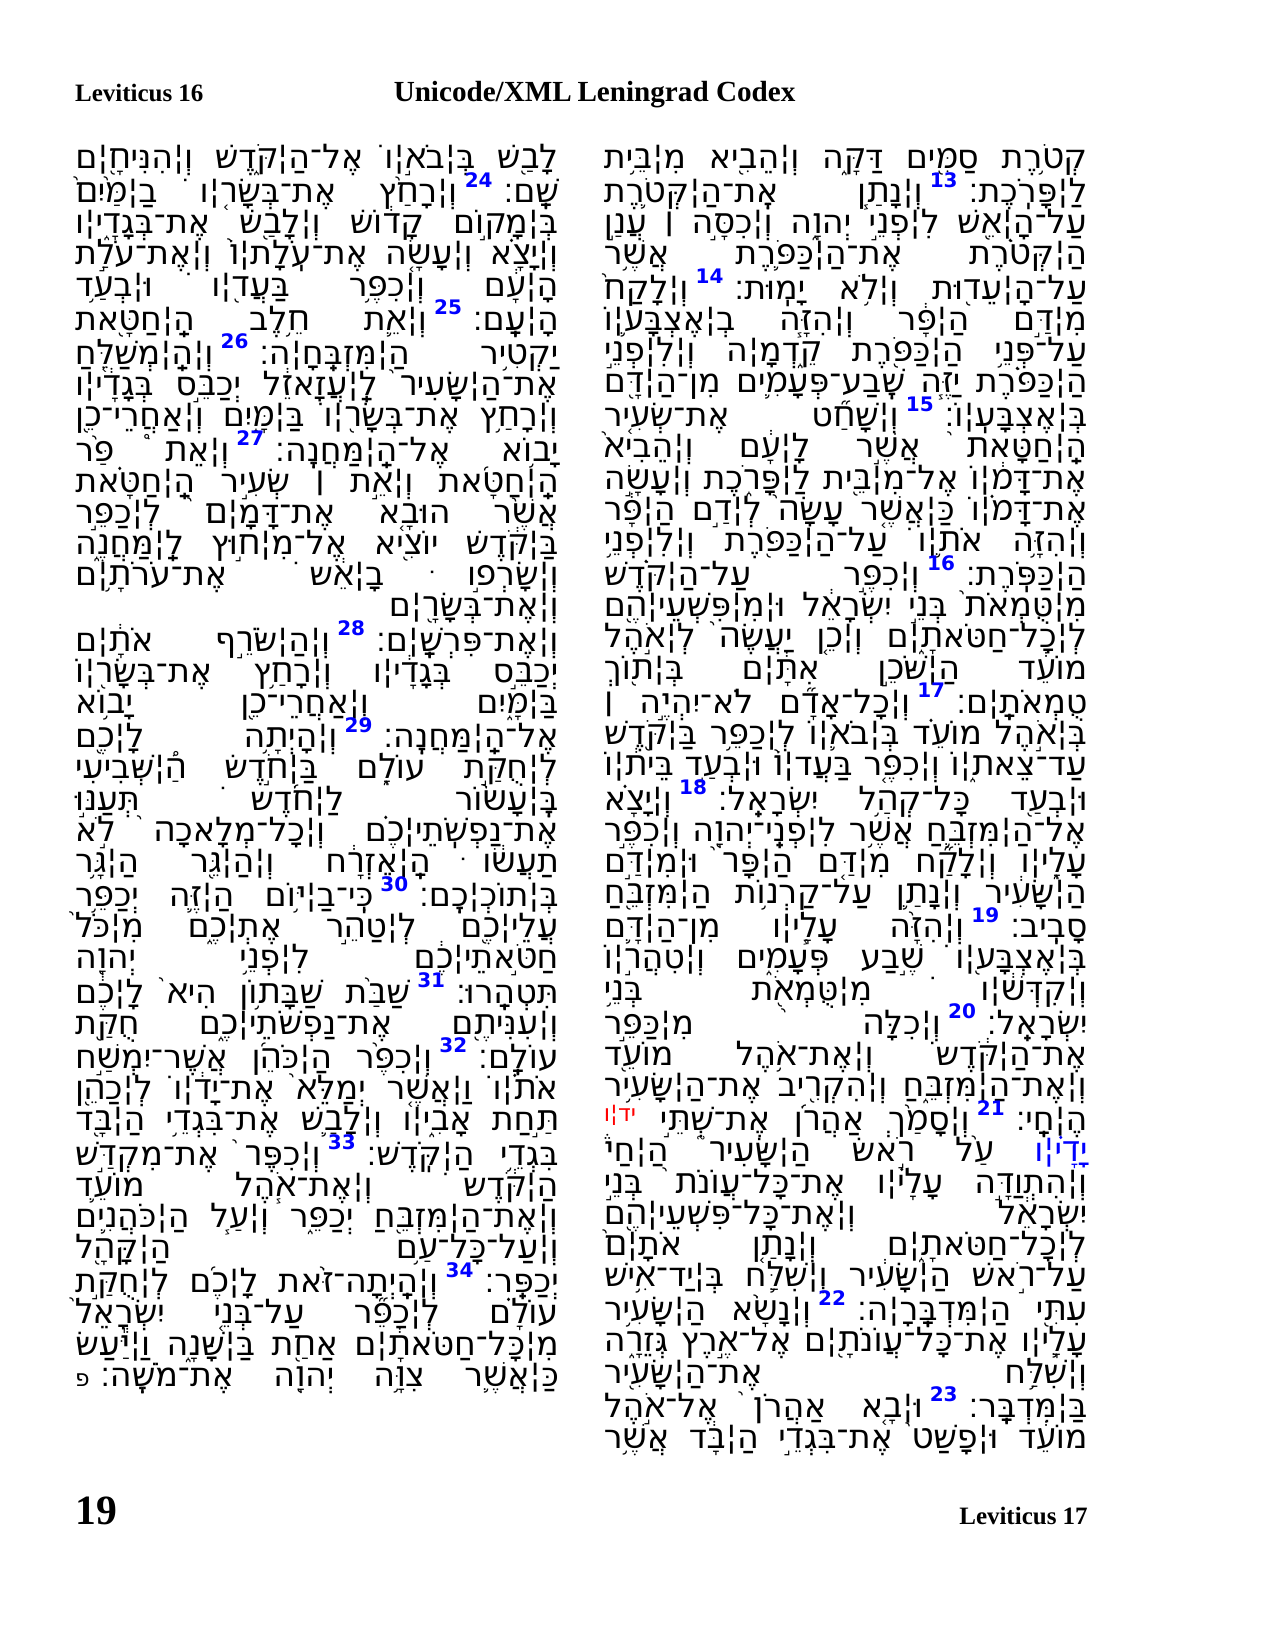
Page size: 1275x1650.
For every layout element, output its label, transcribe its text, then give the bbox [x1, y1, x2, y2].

text 16 וַ¦יְדַבֵּ֤ר יְהוָה֙ אֶל־מֹשֶׁ֔ה אַחֲרֵ֣י מ֔וֹת שְׁנֵ֖י בְּנֵ֣י אַהֲרֹ֑ן בְּ¦קָרְבָתָ֥¦ם לִ¦פְנֵי־יְהוָ֖ה וַ¦יָּמֻֽתוּ׃ 2 וַ¦יֹּ֨אמֶר יְהוָ֜ה אֶל־מֹשֶׁ֗ה דַּבֵּר֮ אֶל־אַהֲרֹ֣ן אָחִי¦ךָ֒ וְ¦אַל־יָבֹ֤א בְ¦כָל־עֵת֙ אֶל־הַ¦קֹּ֔דֶשׁ מִ¦בֵּ֖ית לַ¦פָּרֹ֑כֶת אֶל־פְּנֵ֨י הַ¦כַּפֹּ֜רֶת אֲשֶׁ֤ר עַל־הָ¦אָרֹן֙ וְ¦לֹ֣א יָמ֔וּת כִּ֚י בֶּֽ¦עָנָ֔ן אֵרָאֶ֖ה עַל־הַ¦כַּפֹּֽרֶת׃ 3 בְּ¦זֹ֛את יָבֹ֥א אַהֲרֹ֖ן אֶל־הַ¦קֹּ֑דֶשׁ בְּ¦פַ֧ר בֶּן־בָּקָ֛ר לְ¦חַטָּ֖את וְ¦אַ֥יִל לְ¦עֹלָֽה׃ 4 כְּתֹֽנֶת־בַּ֨ד קֹ֜דֶשׁ יִלְבָּ֗שׁ וּ¦מִֽכְנְסֵי־בַד֮ יִהְי֣וּ עַל־בְּשָׂר¦וֹ֒ וּ¦בְ¦אַבְנֵ֥ט בַּד֙ יַחְגֹּ֔ר וּ¦בְ¦מִצְנֶ֥פֶת בַּ֖ד יִצְנֹ֑ף בִּגְדֵי־קֹ֣דֶשׁ הֵ֔ם וְ¦רָחַ֥ץ בַּ¦מַּ֛יִם אֶת־בְּשָׂר֖¦וֹ וּ¦לְבֵשָֽׁ¦ם׃ 5 וּ¦מֵ¦אֵ֗ת עֲדַת֙ בְּנֵ֣י יִשְׂרָאֵ֔ל יִקַּ֛ח שְׁנֵֽי־שְׂעִירֵ֥י עִזִּ֖ים לְ¦חַטָּ֑את וְ¦אַ֥יִל אֶחָ֖ד לְ¦עֹלָֽה׃ 6 וְ¦הִקְרִ֧יב אַהֲרֹ֛ן אֶת־פַּ֥ר הַ¦חַטָּ֖את אֲשֶׁר־ל֑¦וֹ וְ¦כִפֶּ֥ר בַּעֲד֖¦וֹ וּ¦בְעַ֥ד בֵּיתֽ¦וֹ׃ 7 וְ¦לָקַ֖ח אֶת־שְׁנֵ֣י הַ¦שְּׂעִירִ֑ם וְ¦הֶעֱמִ֤יד אֹתָ¦ם֙ לִ¦פְנֵ֣י יְהוָ֔ה פֶּ֖תַח אֹ֥הֶל מוֹעֵֽד׃ 8 וְ¦נָתַ֧ן אַהֲרֹ֛ן עַל־שְׁנֵ֥י הַ¦שְּׂעִירִ֖ם גּוֹרָל֑וֹת גּוֹרָ֤ל אֶחָד֙ לַ¦יהוָ֔ה וְ¦גוֹרָ֥ל אֶחָ֖ד לַ¦עֲזָאזֵֽל׃ 9 וְ¦הִקְרִ֤יב אַהֲרֹן֙ אֶת־הַ¦שָּׂעִ֔יר אֲשֶׁ֨ר עָלָ֥ה עָלָ֛י¦ו הַ¦גּוֹרָ֖ל לַ¦יהוָ֑ה וְ¦עָשָׂ֖¦הוּ חַטָּֽאת׃ 10 וְ¦הַ¦שָּׂעִ֗יר אֲשֶׁר֩ עָלָ֨ה עָלָ֤י¦ו הַ¦גּוֹרָל֙ לַ¦עֲזָאזֵ֔ל יָֽעֳמַד־חַ֛י לִ¦פְנֵ֥י יְהוָ֖ה לְ¦כַפֵּ֣ר עָלָ֑י¦ו לְ¦שַׁלַּ֥ח אֹת֛¦וֹ לַ¦עֲזָאזֵ֖ל הַ¦מִּדְבָּֽרָ¦ה׃ 11 וְ¦הִקְרִ֨יב אַהֲרֹ֜ן אֶת־פַּ֤ר הַֽ¦חַטָּאת֙ אֲשֶׁר־ל֔¦וֹ וְ¦כִפֶּ֥ר בַּֽעֲד֖¦וֹ וּ¦בְעַ֣ד בֵּית֑¦וֹ וְ¦שָׁחַ֛ט אֶת־פַּ֥ר הַֽ¦חַטָּ֖את אֲשֶׁר־לֽ¦וֹ׃ 12 וְ¦לָקַ֣ח מְלֹֽא־הַ֠¦מַּחְתָּה גַּֽחֲלֵי־אֵ֞שׁ מֵ¦עַ֤ל הַ¦מִּזְבֵּ֙חַ֙ מִ¦לִּ¦פְנֵ֣י יְהוָ֔ה וּ¦מְלֹ֣א חָפְנָ֔י¦ו קְטֹ֥רֶת סַמִּ֖ים דַּקָּ֑ה וְ¦הֵבִ֖יא מִ¦בֵּ֥ית לַ¦פָּרֹֽכֶת׃ 13 וְ¦נָתַ֧ן אֶֽת־הַ¦קְּטֹ֛רֶת עַל־הָ¦אֵ֖שׁ לִ¦פְנֵ֣י יְהוָ֑ה וְ¦כִסָּ֣ה ׀ עֲנַ֣ן הַ¦קְּטֹ֗רֶת אֶת־הַ¦כַּפֹּ֛רֶת אֲשֶׁ֥ר עַל־הָ¦עֵד֖וּת וְ¦לֹ֥א יָמֽוּת׃ 14 וְ¦לָקַח֙ מִ¦דַּ֣ם הַ¦פָּ֔ר וְ¦הִזָּ֧ה בְ¦אֶצְבָּע֛¦וֹ עַל־פְּנֵ֥י הַ¦כַּפֹּ֖רֶת קֵ֑דְמָ¦ה וְ¦לִ¦פְנֵ֣י הַ¦כַּפֹּ֗רֶת יַזֶּ֧ה שֶֽׁבַע־פְּעָמִ֛ים מִן־הַ¦דָּ֖ם בְּ¦אֶצְבָּעֽ¦וֹ׃ 15 וְ¦שָׁחַ֞ט אֶת־שְׂעִ֤יר הַֽ¦חַטָּאת֙ אֲשֶׁ֣ר לָ¦עָ֔ם וְ¦הֵבִיא֙ אֶת־דָּמ֔¦וֹ אֶל־מִ¦בֵּ֖ית לַ¦פָּרֹ֑כֶת וְ¦עָשָׂ֣ה אֶת־דָּמ֗¦וֹ כַּ¦אֲשֶׁ֤ר עָשָׂה֙ לְ¦דַ֣ם הַ¦פָּ֔ר וְ¦הִזָּ֥ה אֹת֛¦וֹ עַל־הַ¦כַּפֹּ֖רֶת וְ¦לִ¦פְנֵ֥י הַ¦כַּפֹּֽרֶת׃ 16 וְ¦כִפֶּ֣ר עַל־הַ¦קֹּ֗דֶשׁ מִ¦טֻּמְאֹת֙ בְּנֵ֣י יִשְׂרָאֵ֔ל וּ¦מִ¦פִּשְׁעֵי¦הֶ֖ם לְ¦כָל־חַטֹּאתָ֑¦ם וְ¦כֵ֤ן יַעֲשֶׂה֙ לְ¦אֹ֣הֶל מוֹעֵ֔ד הַ¦שֹּׁכֵ֣ן אִתָּ֔¦ם בְּ¦ת֖וֹךְ טֻמְאֹתָֽ¦ם׃ 17 וְ¦כָל־אָדָ֞ם לֹא־יִהְיֶ֣ה ׀ בְּ¦אֹ֣הֶל מוֹעֵ֗ד בְּ¦בֹא֛¦וֹ לְ¦כַפֵּ֥ר בַּ¦קֹּ֖דֶשׁ עַד־צֵאת֑¦וֹ וְ¦כִפֶּ֤ר בַּעֲד¦וֹ֙ וּ¦בְעַ֣ד בֵּית֔¦וֹ וּ¦בְעַ֖ד כָּל־קְהַ֥ל יִשְׂרָאֵֽל׃ 18 וְ¦יָצָ֗א אֶל־הַ¦מִּזְבֵּ֛חַ אֲשֶׁ֥ר לִ¦פְנֵֽי־יְהוָ֖ה וְ¦כִפֶּ֣ר עָלָ֑י¦ו וְ¦לָקַ֞ח מִ¦דַּ֤ם הַ¦פָּר֙ וּ¦מִ¦דַּ֣ם הַ¦שָּׂעִ֔יר וְ¦נָתַ֛ן עַל־קַרְנ֥וֹת הַ¦מִּזְבֵּ֖חַ סָבִֽיב׃ 19 וְ¦הִזָּ֨ה עָלָ֧י¦ו מִן־הַ¦דָּ֛ם בְּ¦אֶצְבָּע֖¦וֹ שֶׁ֣בַע פְּעָמִ֑ים וְ¦טִהֲר֣¦וֹ וְ¦קִדְּשׁ֔¦וֹ מִ¦טֻּמְאֹ֖ת בְּנֵ֥י יִשְׂרָאֵֽל׃ 20 וְ¦כִלָּה֙ מִ¦כַּפֵּ֣ר אֶת־הַ¦קֹּ֔דֶשׁ וְ¦אֶת־אֹ֥הֶל מוֹעֵ֖ד וְ¦אֶת־הַ¦מִּזְבֵּ֑חַ וְ¦הִקְרִ֖יב אֶת־הַ¦שָּׂעִ֥יר הֶ¦חָֽי׃ 21 וְ¦סָמַ֨ךְ אַהֲרֹ֜ן אֶת־שְׁתֵּ֣י יד¦ו יָדָ֗י¦ו עַ֨ל רֹ֣אשׁ הַ¦שָּׂעִיר֮ הַ¦חַי֒ וְ¦הִתְוַדָּ֣ה עָלָ֗י¦ו אֶת־כָּל־עֲוֺנֹת֙ בְּנֵ֣י יִשְׂרָאֵ֔ל וְ¦אֶת־כָּל־פִּשְׁעֵי¦הֶ֖ם לְ¦כָל־חַטֹּאתָ֑¦ם וְ¦נָתַ֤ן אֹתָ¦ם֙ עַל־רֹ֣אשׁ הַ¦שָּׂעִ֔יר וְ¦שִׁלַּ֛ח בְּ¦יַד־אִ֥ישׁ עִתִּ֖י הַ¦מִּדְבָּֽרָ¦ה׃ 22 וְ¦נָשָׂ֨א הַ¦שָּׂעִ֥יר עָלָ֛י¦ו אֶת־כָּל־עֲוֺנֹתָ֖¦ם אֶל־אֶ֣רֶץ גְּזֵרָ֑ה וְ¦שִׁלַּ֥ח אֶת־הַ¦שָּׂעִ֖יר בַּ¦מִּדְבָּֽר׃ 23 וּ¦בָ֤א אַהֲרֹן֙ אֶל־אֹ֣הֶל מוֹעֵ֔ד וּ¦פָשַׁט֙ אֶת־בִּגְדֵ֣י הַ¦בָּ֔ד אֲשֶׁ֥ר לָבַ֖שׁ בְּ¦בֹא֣¦וֹ אֶל־הַ¦קֹּ֑דֶשׁ וְ¦הִנִּיחָ֖¦ם שָֽׁם׃ 24 וְ¦רָחַ֨ץ אֶת־בְּשָׂר֤¦וֹ בַ¦מַּ֙יִם֙ בְּ¦מָק֣וֹם קָד֔וֹשׁ וְ¦לָבַ֖שׁ אֶת־בְּגָדָ֑י¦ו וְ¦יָצָ֗א וְ¦עָשָׂ֤ה אֶת־עֹֽלָת¦וֹ֙ וְ¦אֶת־עֹלַ֣ת הָ¦עָ֔ם וְ¦כִפֶּ֥ר בַּעֲד֖¦וֹ וּ¦בְעַ֥ד הָ¦עָֽם׃ 25 וְ¦אֵ֛ת חֵ֥לֶב הַֽ¦חַטָּ֖את יַקְטִ֥יר הַ¦מִּזְבֵּֽחָ¦ה׃ 26 וְ¦הַֽ¦מְשַׁלֵּ֤חַ אֶת־הַ¦שָּׂעִיר֙ לַֽ¦עֲזָאזֵ֔ל יְכַבֵּ֣ס בְּגָדָ֔י¦ו וְ¦רָחַ֥ץ אֶת־בְּשָׂר֖¦וֹ בַּ¦מָּ֑יִם וְ¦אַחֲרֵי־כֵ֖ן יָב֥וֹא אֶל־הַֽ¦מַּחֲנֶֽה׃ 27 וְ¦אֵת֩ פַּ֨ר הַֽ¦חַטָּ֜את וְ¦אֵ֣ת ׀ שְׂעִ֣יר הַֽ¦חַטָּ֗את אֲשֶׁ֨ר הוּבָ֤א אֶת־דָּמָ¦ם֙ לְ¦כַפֵּ֣ר בַּ¦קֹּ֔דֶשׁ יוֹצִ֖יא אֶל־מִ¦ח֣וּץ לַֽ¦מַּחֲנֶ֑ה וְ¦שָׂרְפ֣וּ בָ¦אֵ֔שׁ אֶת־עֹרֹתָ֥¦ם וְ¦אֶת־בְּשָׂרָ֖¦ם וְ¦אֶת־פִּרְשָֽׁ¦ם׃ 28 וְ¦הַ¦שֹּׂרֵ֣ף אֹתָ֔¦ם יְכַבֵּ֣ס בְּגָדָ֔י¦ו וְ¦רָחַ֥ץ אֶת־בְּשָׂר֖¦וֹ בַּ¦מָּ֑יִם וְ¦אַחֲרֵי־כֵ֖ן יָב֥וֹא אֶל־הַֽ¦מַּחֲנֶֽה׃ 29 וְ¦הָיְתָ֥ה לָ¦כֶ֖ם לְ¦חֻקַּ֣ת עוֹלָ֑ם בַּ¦חֹ֣דֶשׁ הַ֠¦שְּׁבִיעִי בֶּֽ¦עָשׂ֨וֹר לַ¦חֹ֜דֶשׁ תְּעַנּ֣וּ אֶת־נַפְשֹֽׁתֵי¦כֶ֗ם וְ¦כָל־מְלָאכָה֙ לֹ֣א תַעֲשׂ֔וּ הָֽ¦אֶזְרָ֔ח וְ¦הַ¦גֵּ֖ר הַ¦גָּ֥ר בְּ¦תוֹכְ¦כֶֽם׃ 30 כִּֽי־בַ¦יּ֥וֹם הַ¦זֶּ֛ה יְכַפֵּ֥ר עֲלֵי¦כֶ֖ם לְ¦טַהֵ֣ר אֶתְ¦כֶ֑ם מִ¦כֹּל֙ חַטֹּ֣אתֵי¦כֶ֔ם לִ¦פְנֵ֥י יְהוָ֖ה תִּטְהָֽרוּ׃ 31 שַׁבַּ֨ת שַׁבָּת֥וֹן הִיא֙ לָ¦כֶ֔ם וְ¦עִנִּיתֶ֖ם אֶת־נַפְשֹׁתֵי¦כֶ֑ם חֻקַּ֖ת עוֹלָֽם׃ 32 וְ¦כִפֶּ֨ר הַ¦כֹּהֵ֜ן אֲשֶׁר־יִמְשַׁ֣ח אֹת֗¦וֹ וַ¦אֲשֶׁ֤ר יְמַלֵּא֙ אֶת־יָד֔¦וֹ לְ¦כַהֵ֖ן תַּ֣חַת אָבִ֑י¦ו וְ¦לָבַ֛שׁ אֶת־בִּגְדֵ֥י הַ¦בָּ֖ד בִּגְדֵ֥י הַ¦קֹּֽדֶשׁ׃ 33 וְ¦כִפֶּר֙ אֶת־מִקְדַּ֣שׁ הַ¦קֹּ֔דֶשׁ וְ¦אֶת־אֹ֧הֶל מוֹעֵ֛ד וְ¦אֶת־הַ¦מִּזְבֵּ֖חַ יְכַפֵּ֑ר וְ¦עַ֧ל הַ¦כֹּהֲנִ֛ים וְ¦עַל־כָּל־עַ֥ם הַ¦קָּהָ֖ל יְכַפֵּֽר׃ 34 וְ¦הָֽיְתָה־זֹּ֨את לָ¦כֶ֜ם לְ¦חֻקַּ֣ת עוֹלָ֗ם לְ¦כַפֵּ֞ר עַל־בְּנֵ֤י יִשְׂרָאֵל֙ מִ¦כָּל־חַטֹּאתָ֔¦ם אַחַ֖ת בַּ¦שָּׁנָ֑ה וַ¦יַּ֕עַשׂ כַּ¦אֲשֶׁ֛ר צִוָּ֥ה יְהוָ֖ה אֶת־מֹשֶֽׁה׃ פ [604, 137, 1087, 1456]
text 16 וַ¦יְדַבֵּ֤ר יְהוָה֙ אֶל־מֹשֶׁ֔ה אַחֲרֵ֣י מ֔וֹת שְׁנֵ֖י בְּנֵ֣י אַהֲרֹ֑ן בְּ¦קָרְבָתָ֥¦ם לִ¦פְנֵי־יְהוָ֖ה וַ¦יָּמֻֽתוּ׃ 2 וַ¦יֹּ֨אמֶר יְהוָ֜ה אֶל־מֹשֶׁ֗ה דַּבֵּר֮ אֶל־אַהֲרֹ֣ן אָחִי¦ךָ֒ וְ¦אַל־יָבֹ֤א בְ¦כָל־עֵת֙ אֶל־הַ¦קֹּ֔דֶשׁ מִ¦בֵּ֖ית לַ¦פָּרֹ֑כֶת אֶל־פְּנֵ֨י הַ¦כַּפֹּ֜רֶת אֲשֶׁ֤ר עַל־הָ¦אָרֹן֙ וְ¦לֹ֣א יָמ֔וּת כִּ֚י בֶּֽ¦עָנָ֔ן אֵרָאֶ֖ה עַל־הַ¦כַּפֹּֽרֶת׃ 3 בְּ¦זֹ֛את יָבֹ֥א אַהֲרֹ֖ן אֶל־הַ¦קֹּ֑דֶשׁ בְּ¦פַ֧ר בֶּן־בָּקָ֛ר לְ¦חַטָּ֖את וְ¦אַ֥יִל לְ¦עֹלָֽה׃ 4 כְּתֹֽנֶת־בַּ֨ד קֹ֜דֶשׁ יִלְבָּ֗שׁ וּ¦מִֽכְנְסֵי־בַד֮ יִהְי֣וּ עַל־בְּשָׂר¦וֹ֒ וּ¦בְ¦אַבְנֵ֥ט בַּד֙ יַחְגֹּ֔ר וּ¦בְ¦מִצְנֶ֥פֶת בַּ֖ד יִצְנֹ֑ף בִּגְדֵי־קֹ֣דֶשׁ הֵ֔ם וְ¦רָחַ֥ץ בַּ¦מַּ֛יִם אֶת־בְּשָׂר֖¦וֹ וּ¦לְבֵשָֽׁ¦ם׃ 5 וּ¦מֵ¦אֵ֗ת עֲדַת֙ בְּנֵ֣י יִשְׂרָאֵ֔ל יִקַּ֛ח שְׁנֵֽי־שְׂעִירֵ֥י עִזִּ֖ים לְ¦חַטָּ֑את וְ¦אַ֥יִל אֶחָ֖ד לְ¦עֹלָֽה׃ 6 וְ¦הִקְרִ֧יב אַהֲרֹ֛ן אֶת־פַּ֥ר הַ¦חַטָּ֖את אֲשֶׁר־ל֑¦וֹ וְ¦כִפֶּ֥ר בַּעֲד֖¦וֹ וּ¦בְעַ֥ד בֵּיתֽ¦וֹ׃ 7 וְ¦לָקַ֖ח אֶת־שְׁנֵ֣י הַ¦שְּׂעִירִ֑ם וְ¦הֶעֱמִ֤יד אֹתָ¦ם֙ לִ¦פְנֵ֣י יְהוָ֔ה פֶּ֖תַח אֹ֥הֶל מוֹעֵֽד׃ 8 וְ¦נָתַ֧ן אַהֲרֹ֛ן עַל־שְׁנֵ֥י הַ¦שְּׂעִירִ֖ם גּוֹרָל֑וֹת גּוֹרָ֤ל אֶחָד֙ לַ¦יהוָ֔ה וְ¦גוֹרָ֥ל אֶחָ֖ד לַ¦עֲזָאזֵֽל׃ 9 וְ¦הִקְרִ֤יב אַהֲרֹן֙ אֶת־הַ¦שָּׂעִ֔יר אֲשֶׁ֨ר עָלָ֥ה עָלָ֛י¦ו הַ¦גּוֹרָ֖ל לַ¦יהוָ֑ה וְ¦עָשָׂ֖¦הוּ חַטָּֽאת׃ 10 וְ¦הַ¦שָּׂעִ֗יר אֲשֶׁר֩ עָלָ֨ה עָלָ֤י¦ו הַ¦גּוֹרָל֙ לַ¦עֲזָאזֵ֔ל יָֽעֳמַד־חַ֛י לִ¦פְנֵ֥י יְהוָ֖ה לְ¦כַפֵּ֣ר עָלָ֑י¦ו לְ¦שַׁלַּ֥ח אֹת֛¦וֹ לַ¦עֲזָאזֵ֖ל הַ¦מִּדְבָּֽרָ¦ה׃ 11 וְ¦הִקְרִ֨יב אַהֲרֹ֜ן אֶת־פַּ֤ר הַֽ¦חַטָּאת֙ אֲשֶׁר־ל֔¦וֹ וְ¦כִפֶּ֥ר בַּֽעֲד֖¦וֹ וּ¦בְעַ֣ד בֵּית֑¦וֹ וְ¦שָׁחַ֛ט אֶת־פַּ֥ר הַֽ¦חַטָּ֖את אֲשֶׁר־לֽ¦וֹ׃ 12 וְ¦לָקַ֣ח מְלֹֽא־הַ֠¦מַּחְתָּה גַּֽחֲלֵי־אֵ֞שׁ מֵ¦עַ֤ל הַ¦מִּזְבֵּ֙חַ֙ מִ¦לִּ¦פְנֵ֣י יְהוָ֔ה וּ¦מְלֹ֣א חָפְנָ֔י¦ו קְטֹ֥רֶת סַמִּ֖ים דַּקָּ֑ה וְ¦הֵבִ֖יא מִ¦בֵּ֥ית לַ¦פָּרֹֽכֶת׃ 13 וְ¦נָתַ֧ן אֶֽת־הַ¦קְּטֹ֛רֶת עַל־הָ¦אֵ֖שׁ לִ¦פְנֵ֣י יְהוָ֑ה וְ¦כִסָּ֣ה ׀ עֲנַ֣ן הַ¦קְּטֹ֗רֶת אֶת־הַ¦כַּפֹּ֛רֶת אֲשֶׁ֥ר עַל־הָ¦עֵד֖וּת וְ¦לֹ֥א יָמֽוּת׃ 14 וְ¦לָקַח֙ מִ¦דַּ֣ם הַ¦פָּ֔ר וְ¦הִזָּ֧ה בְ¦אֶצְבָּע֛¦וֹ עַל־פְּנֵ֥י הַ¦כַּפֹּ֖רֶת קֵ֑דְמָ¦ה וְ¦לִ¦פְנֵ֣י הַ¦כַּפֹּ֗רֶת יַזֶּ֧ה שֶֽׁבַע־פְּעָמִ֛ים מִן־הַ¦דָּ֖ם בְּ¦אֶצְבָּעֽ¦וֹ׃ 15 וְ¦שָׁחַ֞ט אֶת־שְׂעִ֤יר הַֽ¦חַטָּאת֙ אֲשֶׁ֣ר לָ¦עָ֔ם וְ¦הֵבִיא֙ אֶת־דָּמ֔¦וֹ אֶל־מִ¦בֵּ֖ית לַ¦פָּרֹ֑כֶת וְ¦עָשָׂ֣ה אֶת־דָּמ֗¦וֹ כַּ¦אֲשֶׁ֤ר עָשָׂה֙ לְ¦דַ֣ם הַ¦פָּ֔ר וְ¦הִזָּ֥ה אֹת֛¦וֹ עַל־הַ¦כַּפֹּ֖רֶת וְ¦לִ¦פְנֵ֥י הַ¦כַּפֹּֽרֶת׃ 16 וְ¦כִפֶּ֣ר עַל־הַ¦קֹּ֗דֶשׁ מִ¦טֻּמְאֹת֙ בְּנֵ֣י יִשְׂרָאֵ֔ל וּ¦מִ¦פִּשְׁעֵי¦הֶ֖ם לְ¦כָל־חַטֹּאתָ֑¦ם וְ¦כֵ֤ן יַעֲשֶׂה֙ לְ¦אֹ֣הֶל מוֹעֵ֔ד הַ¦שֹּׁכֵ֣ן אִתָּ֔¦ם בְּ¦ת֖וֹךְ טֻמְאֹתָֽ¦ם׃ 17 וְ¦כָל־אָדָ֞ם לֹא־יִהְיֶ֣ה ׀ בְּ¦אֹ֣הֶל מוֹעֵ֗ד בְּ¦בֹא֛¦וֹ לְ¦כַפֵּ֥ר בַּ¦קֹּ֖דֶשׁ עַד־צֵאת֑¦וֹ וְ¦כִפֶּ֤ר בַּעֲד¦וֹ֙ וּ¦בְעַ֣ד בֵּית֔¦וֹ וּ¦בְעַ֖ד כָּל־קְהַ֥ל יִשְׂרָאֵֽל׃ 18 וְ¦יָצָ֗א אֶל־הַ¦מִּזְבֵּ֛חַ אֲשֶׁ֥ר לִ¦פְנֵֽי־יְהוָ֖ה וְ¦כִפֶּ֣ר עָלָ֑י¦ו וְ¦לָקַ֞ח מִ¦דַּ֤ם הַ¦פָּר֙ וּ¦מִ¦דַּ֣ם הַ¦שָּׂעִ֔יר וְ¦נָתַ֛ן עַל־קַרְנ֥וֹת הַ¦מִּזְבֵּ֖חַ סָבִֽיב׃ 19 וְ¦הִזָּ֨ה עָלָ֧י¦ו מִן־הַ¦דָּ֛ם בְּ¦אֶצְבָּע֖¦וֹ שֶׁ֣בַע פְּעָמִ֑ים וְ¦טִהֲר֣¦וֹ וְ¦קִדְּשׁ֔¦וֹ מִ¦טֻּמְאֹ֖ת בְּנֵ֥י יִשְׂרָאֵֽל׃ 20 וְ¦כִלָּה֙ מִ¦כַּפֵּ֣ר אֶת־הַ¦קֹּ֔דֶשׁ וְ¦אֶת־אֹ֥הֶל מוֹעֵ֖ד וְ¦אֶת־הַ¦מִּזְבֵּ֑חַ וְ¦הִקְרִ֖יב אֶת־הַ¦שָּׂעִ֥יר הֶ¦חָֽי׃ 21 וְ¦סָמַ֨ךְ אַהֲרֹ֜ן אֶת־שְׁתֵּ֣י יד¦ו יָדָ֗י¦ו עַ֨ל רֹ֣אשׁ הַ¦שָּׂעִיר֮ הַ¦חַי֒ וְ¦הִתְוַדָּ֣ה עָלָ֗י¦ו אֶת־כָּל־עֲוֺנֹת֙ בְּנֵ֣י יִשְׂרָאֵ֔ל וְ¦אֶת־כָּל־פִּשְׁעֵי¦הֶ֖ם לְ¦כָל־חַטֹּאתָ֑¦ם וְ¦נָתַ֤ן אֹתָ¦ם֙ עַל־רֹ֣אשׁ הַ¦שָּׂעִ֔יר וְ¦שִׁלַּ֛ח בְּ¦יַד־אִ֥ישׁ עִתִּ֖י הַ¦מִּדְבָּֽרָ¦ה׃ 22 וְ¦נָשָׂ֨א הַ¦שָּׂעִ֥יר עָלָ֛י¦ו אֶת־כָּל־עֲוֺנֹתָ֖¦ם אֶל־אֶ֣רֶץ גְּזֵרָ֑ה וְ¦שִׁלַּ֥ח אֶת־הַ¦שָּׂעִ֖יר בַּ¦מִּדְבָּֽר׃ 23 וּ¦בָ֤א אַהֲרֹן֙ אֶל־אֹ֣הֶל מוֹעֵ֔ד וּ¦פָשַׁט֙ אֶת־בִּגְדֵ֣י הַ¦בָּ֔ד אֲשֶׁ֥ר לָבַ֖שׁ בְּ¦בֹא֣¦וֹ אֶל־הַ¦קֹּ֑דֶשׁ וְ¦הִנִּיחָ֖¦ם שָֽׁם׃ 24 וְ¦רָחַ֨ץ אֶת־בְּשָׂר֤¦וֹ בַ¦מַּ֙יִם֙ בְּ¦מָק֣וֹם קָד֔וֹשׁ וְ¦לָבַ֖שׁ אֶת־בְּגָדָ֑י¦ו וְ¦יָצָ֗א וְ¦עָשָׂ֤ה אֶת־עֹֽלָת¦וֹ֙ וְ¦אֶת־עֹלַ֣ת הָ¦עָ֔ם וְ¦כִפֶּ֥ר בַּעֲד֖¦וֹ וּ¦בְעַ֥ד הָ¦עָֽם׃ 25 וְ¦אֵ֛ת חֵ֥לֶב הַֽ¦חַטָּ֖את יַקְטִ֥יר הַ¦מִּזְבֵּֽחָ¦ה׃ 26 וְ¦הַֽ¦מְשַׁלֵּ֤חַ אֶת־הַ¦שָּׂעִיר֙ לַֽ¦עֲזָאזֵ֔ל יְכַבֵּ֣ס בְּגָדָ֔י¦ו וְ¦רָחַ֥ץ אֶת־בְּשָׂר֖¦וֹ בַּ¦מָּ֑יִם וְ¦אַחֲרֵי־כֵ֖ן יָב֥וֹא אֶל־הַֽ¦מַּחֲנֶֽה׃ 27 וְ¦אֵת֩ פַּ֨ר הַֽ¦חַטָּ֜את וְ¦אֵ֣ת ׀ שְׂעִ֣יר הַֽ¦חַטָּ֗את אֲשֶׁ֨ר הוּבָ֤א אֶת־דָּמָ¦ם֙ לְ¦כַפֵּ֣ר בַּ¦קֹּ֔דֶשׁ יוֹצִ֖יא אֶל־מִ¦ח֣וּץ לַֽ¦מַּחֲנֶ֑ה וְ¦שָׂרְפ֣וּ בָ¦אֵ֔שׁ אֶת־עֹרֹתָ֥¦ם וְ¦אֶת־בְּשָׂרָ֖¦ם וְ¦אֶת־פִּרְשָֽׁ¦ם׃ 28 וְ¦הַ¦שֹּׂרֵ֣ף אֹתָ֔¦ם יְכַבֵּ֣ס בְּגָדָ֔י¦ו וְ¦רָחַ֥ץ אֶת־בְּשָׂר֖¦וֹ בַּ¦מָּ֑יִם וְ¦אַחֲרֵי־כֵ֖ן יָב֥וֹא אֶל־הַֽ¦מַּחֲנֶֽה׃ 29 וְ¦הָיְתָ֥ה לָ¦כֶ֖ם לְ¦חֻקַּ֣ת עוֹלָ֑ם בַּ¦חֹ֣דֶשׁ הַ֠¦שְּׁבִיעִי בֶּֽ¦עָשׂ֨וֹר לַ¦חֹ֜דֶשׁ תְּעַנּ֣וּ אֶת־נַפְשֹֽׁתֵי¦כֶ֗ם וְ¦כָל־מְלָאכָה֙ לֹ֣א תַעֲשׂ֔וּ הָֽ¦אֶזְרָ֔ח וְ¦הַ¦גֵּ֖ר הַ¦גָּ֥ר בְּ¦תוֹכְ¦כֶֽם׃ 30 כִּֽי־בַ¦יּ֥וֹם הַ¦זֶּ֛ה יְכַפֵּ֥ר עֲלֵי¦כֶ֖ם לְ¦טַהֵ֣ר אֶתְ¦כֶ֑ם מִ¦כֹּל֙ חַטֹּ֣אתֵי¦כֶ֔ם לִ¦פְנֵ֥י יְהוָ֖ה תִּטְהָֽרוּ׃ 31 שַׁבַּ֨ת שַׁבָּת֥וֹן הִיא֙ לָ¦כֶ֔ם וְ¦עִנִּיתֶ֖ם אֶת־נַפְשֹׁתֵי¦כֶ֑ם חֻקַּ֖ת עוֹלָֽם׃ 32 וְ¦כִפֶּ֨ר הַ¦כֹּהֵ֜ן אֲשֶׁר־יִמְשַׁ֣ח אֹת֗¦וֹ וַ¦אֲשֶׁ֤ר יְמַלֵּא֙ אֶת־יָד֔¦וֹ לְ¦כַהֵ֖ן תַּ֣חַת אָבִ֑י¦ו וְ¦לָבַ֛שׁ אֶת־בִּגְדֵ֥י הַ¦בָּ֖ד בִּגְדֵ֥י הַ¦קֹּֽדֶשׁ׃ 33 וְ¦כִפֶּר֙ אֶת־מִקְדַּ֣שׁ הַ¦קֹּ֔דֶשׁ וְ¦אֶת־אֹ֧הֶל מוֹעֵ֛ד וְ¦אֶת־הַ¦מִּזְבֵּ֖חַ יְכַפֵּ֑ר וְ¦עַ֧ל הַ¦כֹּהֲנִ֛ים וְ¦עַל־כָּל־עַ֥ם הַ¦קָּהָ֖ל יְכַפֵּֽר׃ 34 וְ¦הָֽיְתָה־זֹּ֨את לָ¦כֶ֜ם לְ¦חֻקַּ֣ת עוֹלָ֗ם לְ¦כַפֵּ֞ר עַל־בְּנֵ֤י יִשְׂרָאֵל֙ מִ¦כָּל־חַטֹּאתָ֔¦ם אַחַ֖ת בַּ¦שָּׁנָ֑ה וַ¦יַּ֕עַשׂ כַּ¦אֲשֶׁ֛ר צִוָּ֥ה יְהוָ֖ה אֶת־מֹשֶֽׁה׃ פ [75, 137, 559, 1416]
